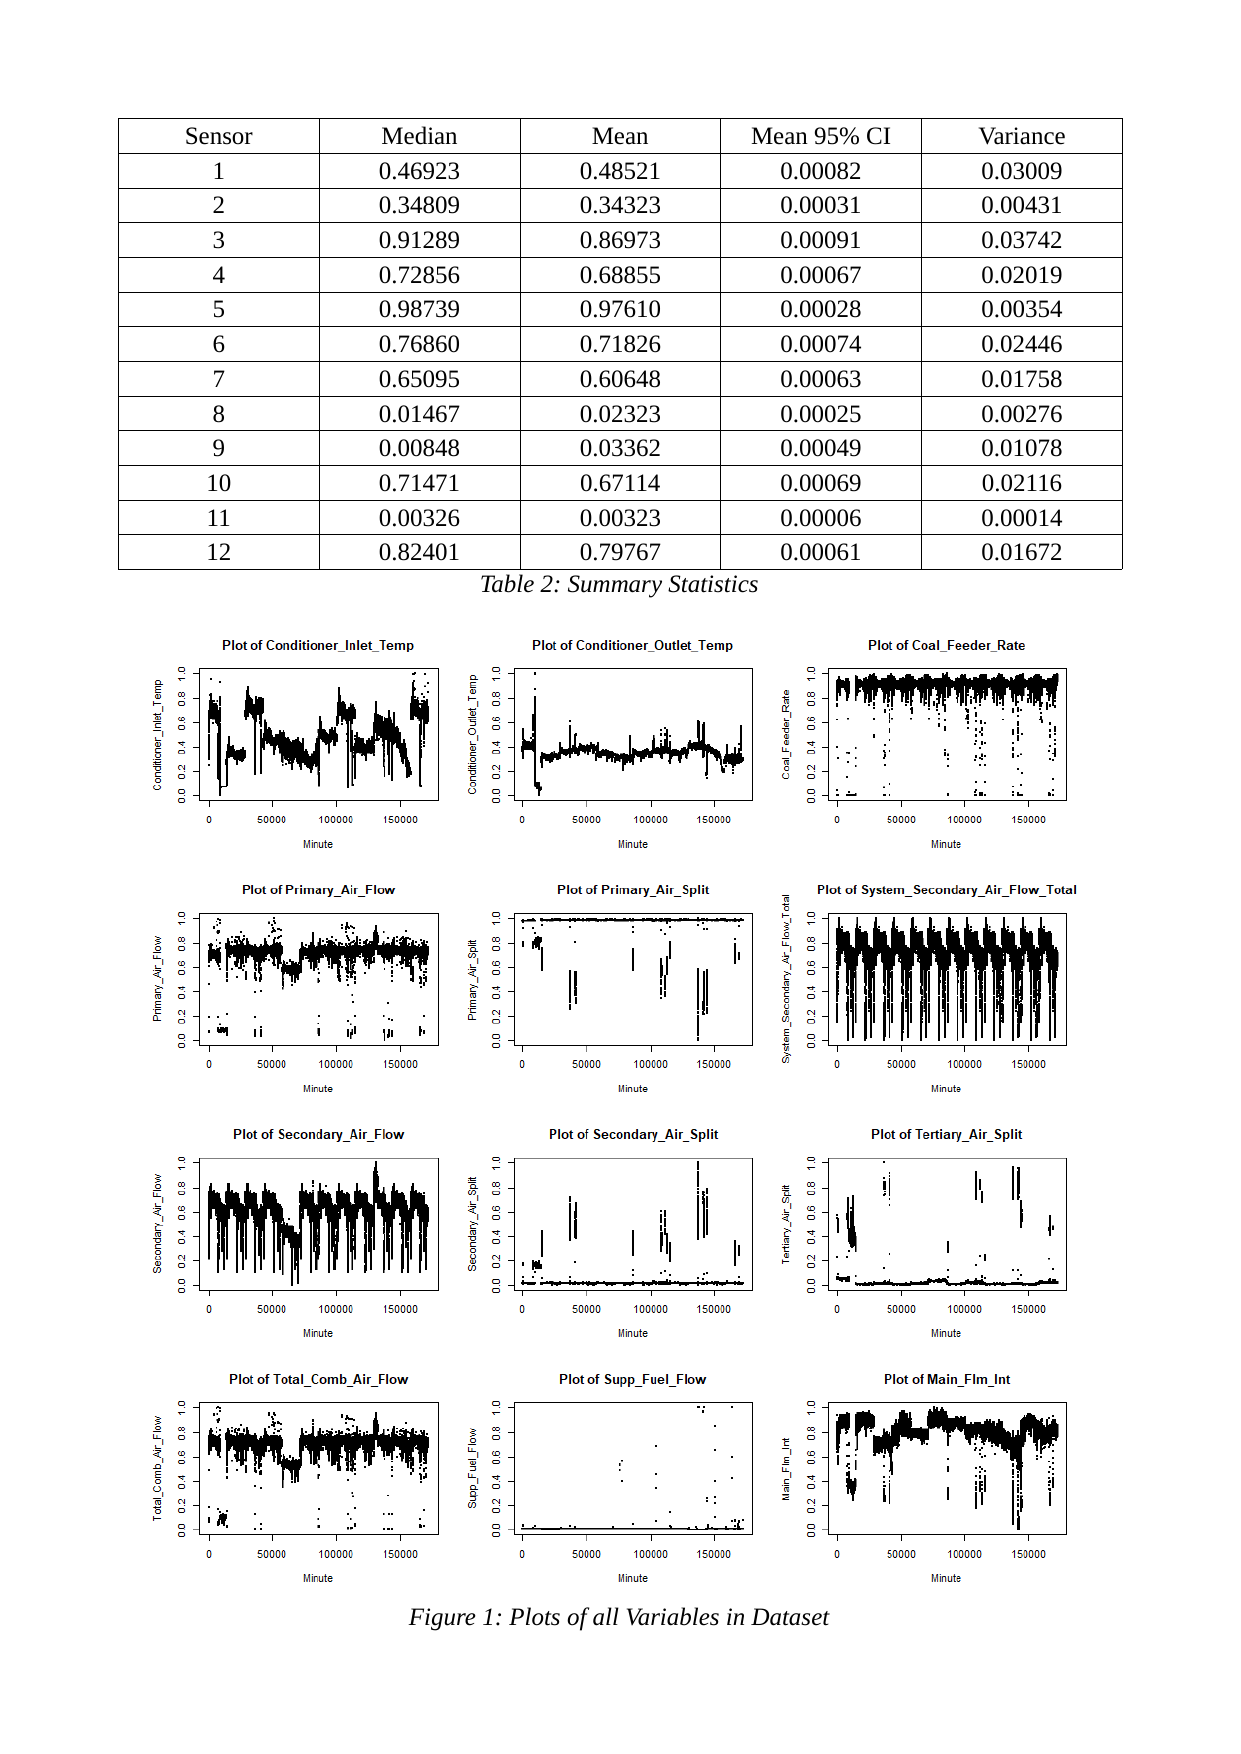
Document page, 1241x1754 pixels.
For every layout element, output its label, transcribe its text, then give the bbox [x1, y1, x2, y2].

table_cell 0.68855 [521, 258, 720, 292]
table_cell 0.00031 [721, 189, 921, 222]
table_cell 0.03009 [922, 154, 1122, 187]
table_header Mean 95% CI [721, 119, 921, 153]
table_cell 12 [119, 535, 319, 569]
table_cell 7 [119, 362, 319, 396]
table_cell 0.00025 [721, 397, 921, 430]
table_cell 0.00067 [721, 258, 921, 292]
table_cell 6 [119, 327, 319, 361]
table_cell 0.65095 [320, 362, 520, 396]
table_cell 4 [119, 258, 319, 292]
table_cell 0.34323 [521, 189, 720, 222]
table_cell 0.91289 [320, 223, 520, 257]
table_cell 0.79767 [521, 535, 720, 569]
table_cell 0.01758 [922, 362, 1122, 396]
table_cell 2 [119, 189, 319, 222]
table_cell 0.02446 [922, 327, 1122, 361]
table_cell 0.00061 [721, 535, 921, 569]
table_cell 0.97610 [521, 293, 720, 326]
table_cell 0.98739 [320, 293, 520, 326]
table_header Mean [521, 119, 720, 153]
table_cell 0.01672 [922, 535, 1122, 569]
table_cell 0.00848 [320, 431, 520, 465]
table_cell 0.67114 [521, 466, 720, 500]
table_cell 0.82401 [320, 535, 520, 569]
table_header Median [320, 119, 520, 153]
text Table 2: Summary Statistics [118, 570, 1122, 598]
table_header Sensor [119, 119, 319, 153]
table_cell 0.00431 [922, 189, 1122, 222]
table_cell 0.00069 [721, 466, 921, 500]
table_cell 0.00028 [721, 293, 921, 326]
table_cell 0.00326 [320, 501, 520, 534]
table_cell 0.03742 [922, 223, 1122, 257]
table_cell 0.01467 [320, 397, 520, 430]
table_cell 0.03362 [521, 431, 720, 465]
table_cell 0.71471 [320, 466, 520, 500]
table_cell 0.01078 [922, 431, 1122, 465]
table_cell 0.00049 [721, 431, 921, 465]
table_cell 0.02019 [922, 258, 1122, 292]
table_cell 0.00354 [922, 293, 1122, 326]
table_cell 0.00014 [922, 501, 1122, 534]
table_cell 0.72856 [320, 258, 520, 292]
table_cell 0.86973 [521, 223, 720, 257]
picture [149, 618, 1092, 1597]
table_cell 1 [119, 154, 319, 187]
table_cell 0.48521 [521, 154, 720, 187]
table_cell 0.00074 [721, 327, 921, 361]
table_cell 0.71826 [521, 327, 720, 361]
table_cell 0.00006 [721, 501, 921, 534]
table_cell 3 [119, 223, 319, 257]
table_cell 5 [119, 293, 319, 326]
table_cell 0.34809 [320, 189, 520, 222]
table_cell 9 [119, 431, 319, 465]
table_cell 0.02116 [922, 466, 1122, 500]
text Figure 1: Plots of all Variables in Dataset [118, 618, 1122, 1631]
table_cell 8 [119, 397, 319, 430]
table_cell 0.46923 [320, 154, 520, 187]
table_cell 0.00323 [521, 501, 720, 534]
table_cell 0.00063 [721, 362, 921, 396]
table_cell 0.60648 [521, 362, 720, 396]
table_cell 0.00276 [922, 397, 1122, 430]
table_cell 11 [119, 501, 319, 534]
table_cell 0.00091 [721, 223, 921, 257]
table_cell 10 [119, 466, 319, 500]
table_cell 0.00082 [721, 154, 921, 187]
table_cell 0.02323 [521, 397, 720, 430]
table_cell 0.76860 [320, 327, 520, 361]
table_header Variance [922, 119, 1122, 153]
